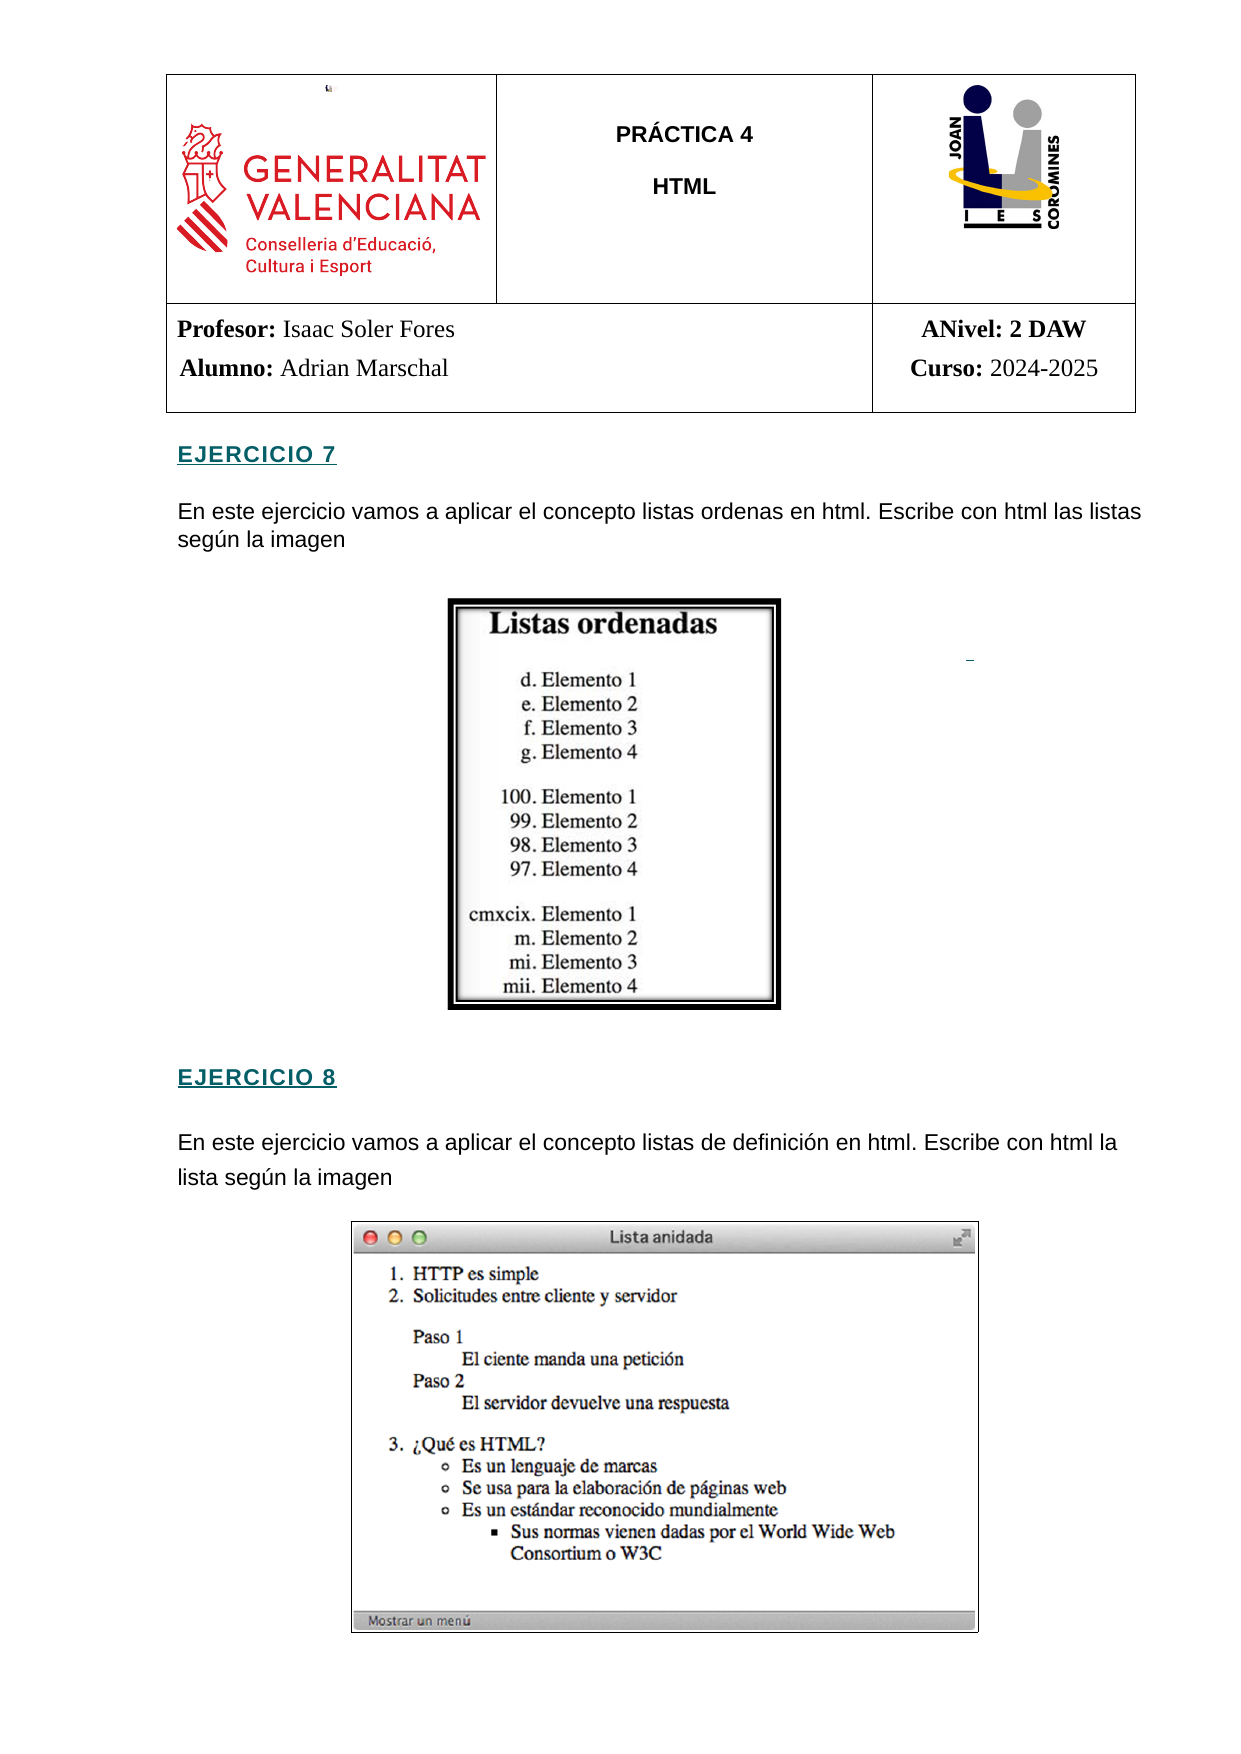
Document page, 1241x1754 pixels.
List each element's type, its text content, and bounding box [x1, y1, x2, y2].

subtitle En este ejercicio vamos a aplicar el concepto listas de definición en html. Escribe con html la lista según la imagen [177, 1121, 1151, 1190]
picture [325, 85, 338, 92]
subtitle Ejercicio 8 [177, 1055, 1151, 1090]
text Ejercicio 7 En este ejercicio vamos a aplicar el concepto listas ordenas en html. Escribe con html las listas según la imagen [177, 441, 1151, 553]
picture [176, 123, 486, 276]
picture [447, 598, 782, 1010]
picture [948, 85, 1059, 229]
picture [353, 1224, 975, 1630]
